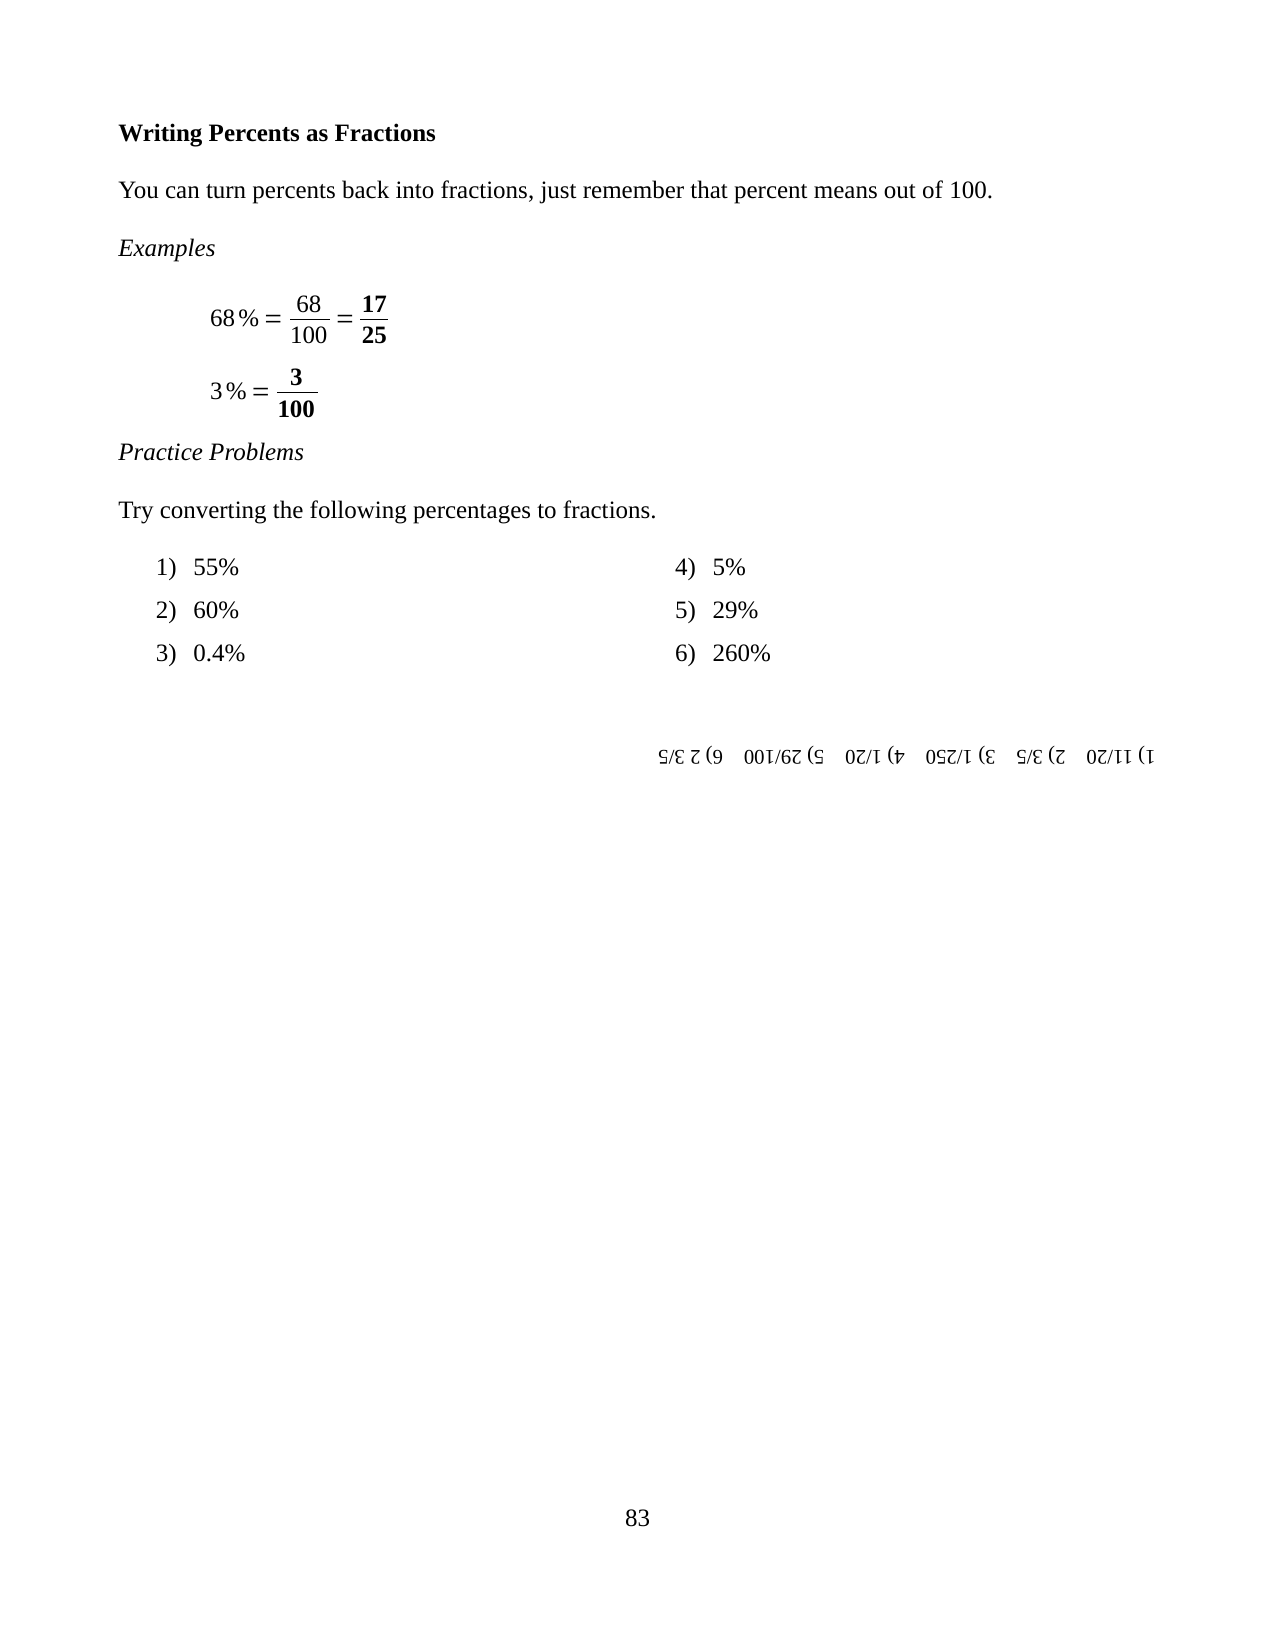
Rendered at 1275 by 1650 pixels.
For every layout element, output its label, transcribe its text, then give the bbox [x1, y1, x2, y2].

list 5% [675, 552, 1157, 581]
text Examples [118, 233, 1157, 262]
text Practice Problems [118, 437, 1157, 466]
text You can turn percents back into fractions, just remember that percent means out of 100. [118, 176, 1157, 204]
list 60% [156, 595, 637, 624]
list 55% [156, 552, 637, 581]
text Try converting the following percentages to fractions. [118, 495, 1157, 523]
list 0.4% [156, 638, 637, 667]
text Writing Percents as Fractions [118, 118, 1157, 147]
list 260% [675, 638, 1157, 667]
list 29% [675, 595, 1157, 624]
